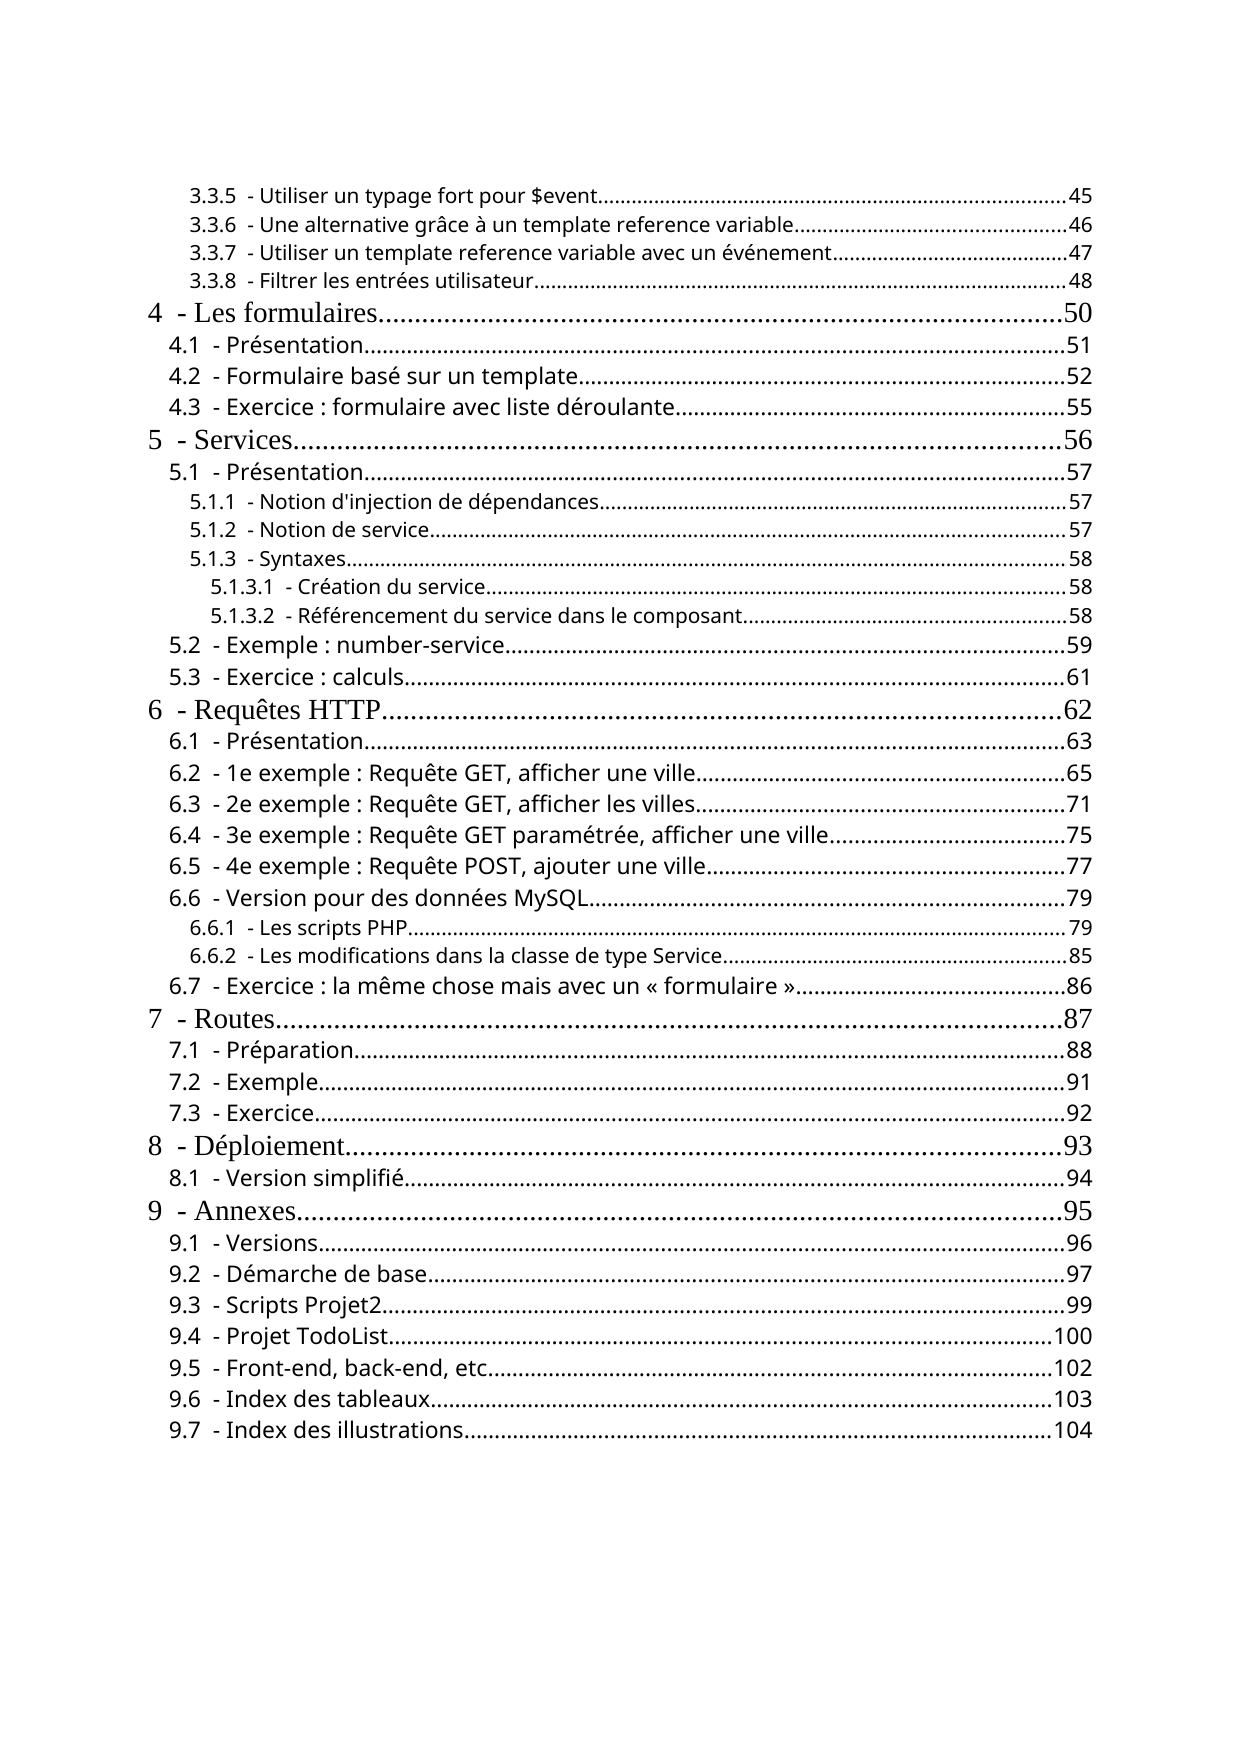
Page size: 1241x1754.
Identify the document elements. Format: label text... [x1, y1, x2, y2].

text 4.2 - Formulaire basé sur un template 52 [168, 360, 1092, 391]
text 4 - Les formulaires 50 [148, 295, 1092, 328]
text 5.1.3.1 - Création du service 58 [210, 572, 1092, 601]
text 7.2 - Exemple 91 [168, 1066, 1092, 1097]
text 5.3 - Exercice : calculs 61 [168, 661, 1092, 692]
text 6.7 - Exercice : la même chose mais avec un « formulaire » 86 [168, 970, 1092, 1001]
text 7.1 - Préparation 88 [168, 1034, 1092, 1066]
text 9.1 - Versions 96 [168, 1227, 1092, 1258]
text 6.2 - 1e exemple : Requête GET, afficher une ville 65 [168, 757, 1092, 788]
text 6.1 - Présentation 63 [168, 725, 1092, 757]
text 8.1 - Version simplifié 94 [168, 1162, 1092, 1193]
text 6.6.1 - Les scripts PHP 79 [189, 913, 1092, 941]
text 7.3 - Exercice 92 [168, 1097, 1092, 1128]
text 5.2 - Exemple : number-service 59 [168, 629, 1092, 661]
text 6.3 - 2e exemple : Requête GET, afficher les villes 71 [168, 788, 1092, 819]
text 8 - Déploiement 93 [148, 1128, 1092, 1162]
text 9.2 - Démarche de base 97 [168, 1258, 1092, 1289]
text 5.1 - Présentation 57 [168, 456, 1092, 487]
text 6.4 - 3e exemple : Requête GET paramétrée, afficher une ville 75 [168, 819, 1092, 850]
text 3.3.7 - Utiliser un template reference variable avec un événement 47 [189, 238, 1092, 267]
text 5.1.3.2 - Référencement du service dans le composant 58 [210, 601, 1092, 629]
text 6.6.2 - Les modifications dans la classe de type Service 85 [189, 941, 1092, 970]
text 6.5 - 4e exemple : Requête POST, ajouter une ville 77 [168, 850, 1092, 882]
text 4.3 - Exercice : formulaire avec liste déroulante 55 [168, 391, 1092, 422]
text 4.1 - Présentation 51 [168, 328, 1092, 360]
text 6.6 - Version pour des données MySQL 79 [168, 882, 1092, 913]
text 6 - Requêtes HTTP 62 [148, 692, 1092, 725]
text 9 - Annexes 95 [148, 1193, 1092, 1227]
text 9.6 - Index des tableaux 103 [168, 1383, 1092, 1414]
text 9.7 - Index des illustrations 104 [168, 1414, 1092, 1445]
text 9.5 - Front-end, back-end, etc 102 [168, 1352, 1092, 1383]
text 9.4 - Projet TodoList 100 [168, 1320, 1092, 1352]
text 3.3.8 - Filtrer les entrées utilisateur 48 [189, 267, 1092, 295]
text 5.1.3 - Syntaxes 58 [189, 544, 1092, 572]
text 5 - Services 56 [148, 422, 1092, 456]
text 9.3 - Scripts Projet2 99 [168, 1289, 1092, 1320]
text 7 - Routes 87 [148, 1001, 1092, 1034]
text 5.1.1 - Notion d'injection de dépendances 57 [189, 487, 1092, 516]
text 3.3.6 - Une alternative grâce à un template reference variable 46 [189, 210, 1092, 238]
text 3.3.5 - Utiliser un typage fort pour $event 45 [189, 181, 1092, 210]
text 5.1.2 - Notion de service 57 [189, 516, 1092, 544]
